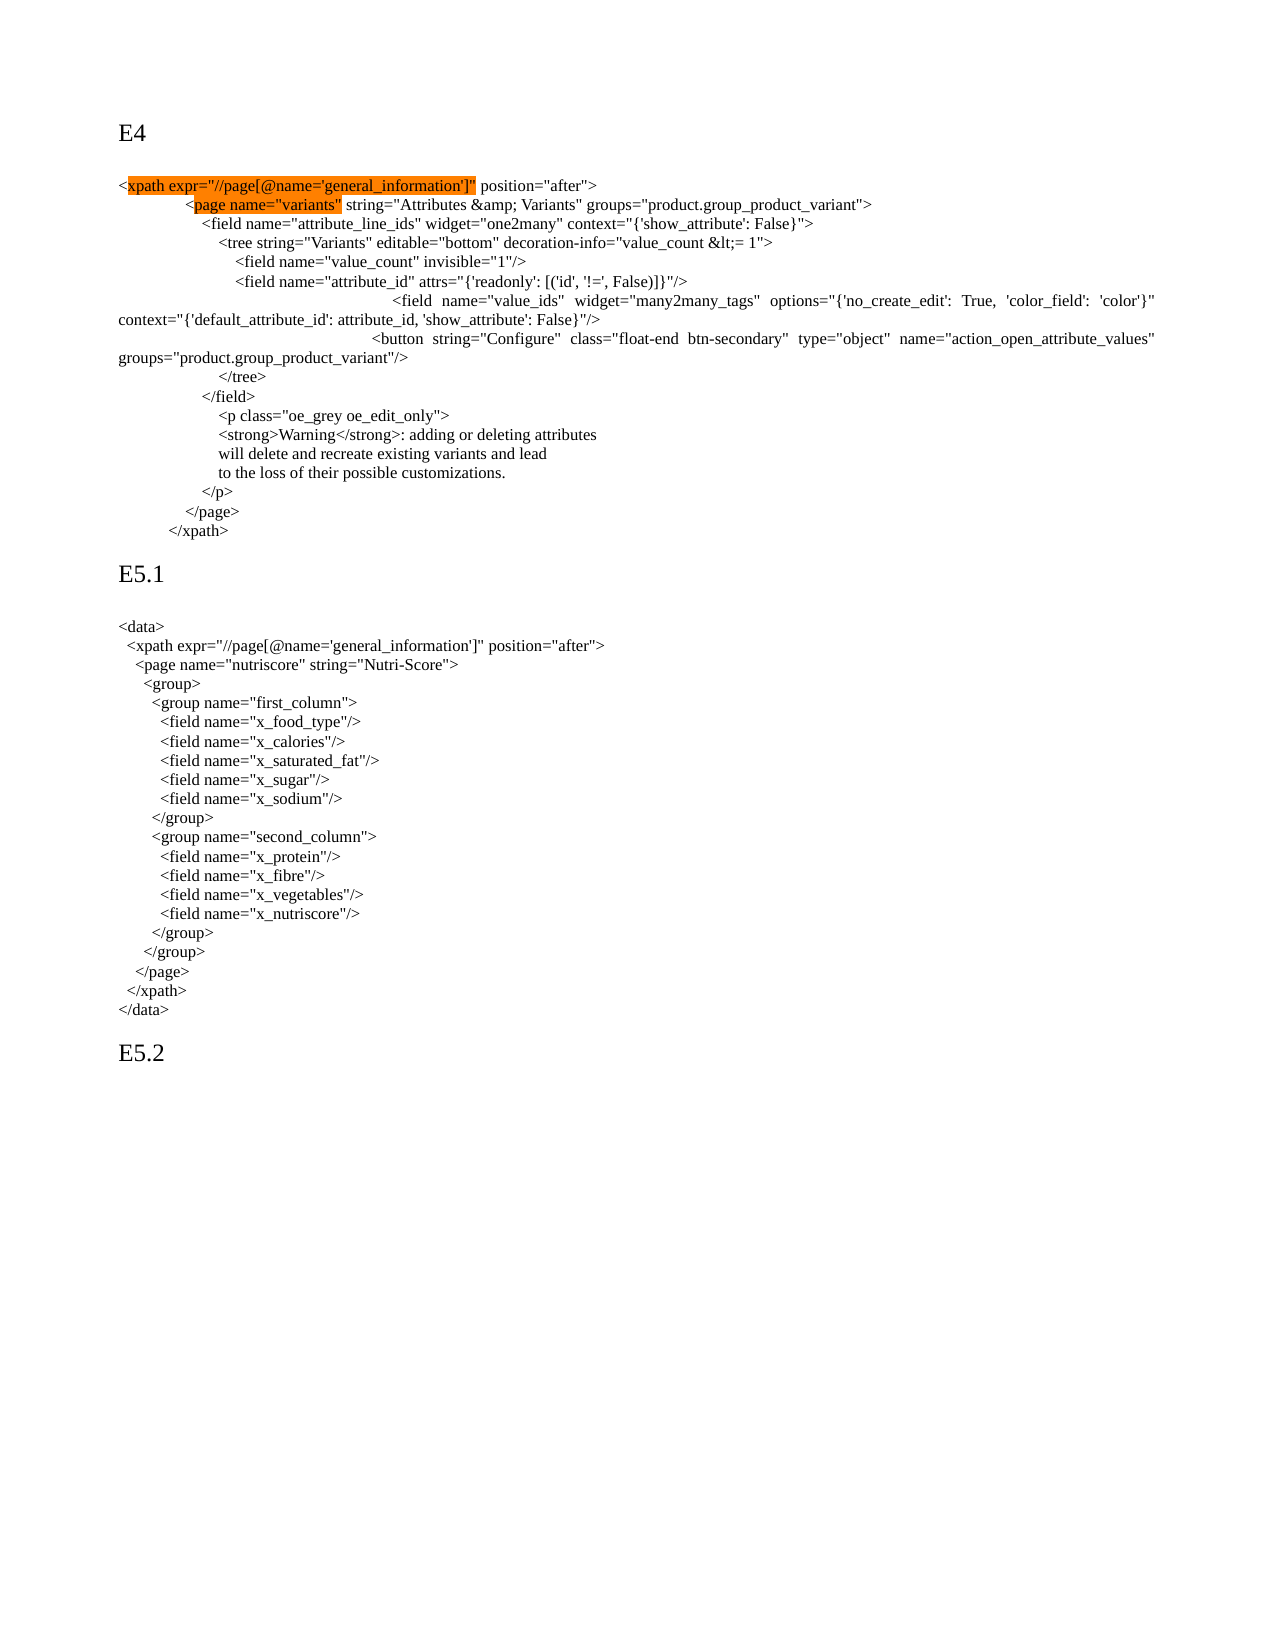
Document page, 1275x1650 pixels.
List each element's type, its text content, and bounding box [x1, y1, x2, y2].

text <group name="first_column"> [118, 693, 1157, 712]
text <group name="second_column"> [118, 827, 1157, 846]
text <field name="value_count" invisible="1"/> [118, 252, 1157, 271]
text </xpath> [118, 981, 1157, 1000]
text <field name="x_sugar"/> [118, 770, 1157, 789]
text </xpath> [118, 521, 1157, 540]
text </data> [118, 1000, 1157, 1019]
text <p class="oe_grey oe_edit_only"> [118, 406, 1157, 425]
text </group> [118, 808, 1157, 827]
text <tree string="Variants" editable="bottom" decoration-info="value_count &lt;= 1"> [118, 233, 1157, 252]
text </page> [118, 501, 1157, 521]
text <field name="x_sodium"/> [118, 789, 1157, 808]
text </tree> [118, 367, 1157, 386]
text <page name="variants" string="Attributes &amp; Variants" groups="product.group_product_variant"> [118, 195, 1157, 214]
text <field name="attribute_id" attrs="{'readonly': [('id', '!=', False)]}"/> [118, 271, 1157, 291]
text E4 [118, 118, 1157, 147]
text E5.1 [118, 559, 1157, 588]
text <field name="x_saturated_fat"/> [118, 751, 1157, 770]
text <field name="value_ids" widget="many2many_tags" options="{'no_create_edit': True, 'color_field': 'color'}" context="{'default_attribute_id': attribute_id, 'show_attribute': False}"/> [118, 291, 1157, 329]
text <field name="x_nutriscore"/> [118, 904, 1157, 923]
text <field name="x_fibre"/> [118, 866, 1157, 885]
text <data> [118, 616, 1157, 636]
text <page name="nutriscore" string="Nutri-Score"> [118, 655, 1157, 674]
text </page> [118, 961, 1157, 981]
text <field name="attribute_line_ids" widget="one2many" context="{'show_attribute': False}"> [118, 214, 1157, 233]
text <xpath expr="//page[@name='general_information']" position="after"> [118, 176, 1157, 195]
text <button string="Configure" class="float-end btn-secondary" type="object" name="action_open_attribute_values" groups="product.group_product_variant"/> [118, 329, 1157, 367]
text <group> [118, 674, 1157, 693]
text <field name="x_vegetables"/> [118, 885, 1157, 904]
text <xpath expr="//page[@name='general_information']" position="after"> [118, 636, 1157, 655]
text </group> [118, 923, 1157, 942]
text <field name="x_protein"/> [118, 846, 1157, 866]
text </group> [118, 942, 1157, 961]
text <field name="x_calories"/> [118, 731, 1157, 751]
text will delete and recreate existing variants and lead [118, 444, 1157, 463]
text <strong>Warning</strong>: adding or deleting attributes [118, 425, 1157, 444]
text <field name="x_food_type"/> [118, 712, 1157, 731]
text E5.2 [118, 1038, 1157, 1067]
text to the loss of their possible customizations. [118, 463, 1157, 482]
text </field> [118, 386, 1157, 406]
text </p> [118, 482, 1157, 501]
